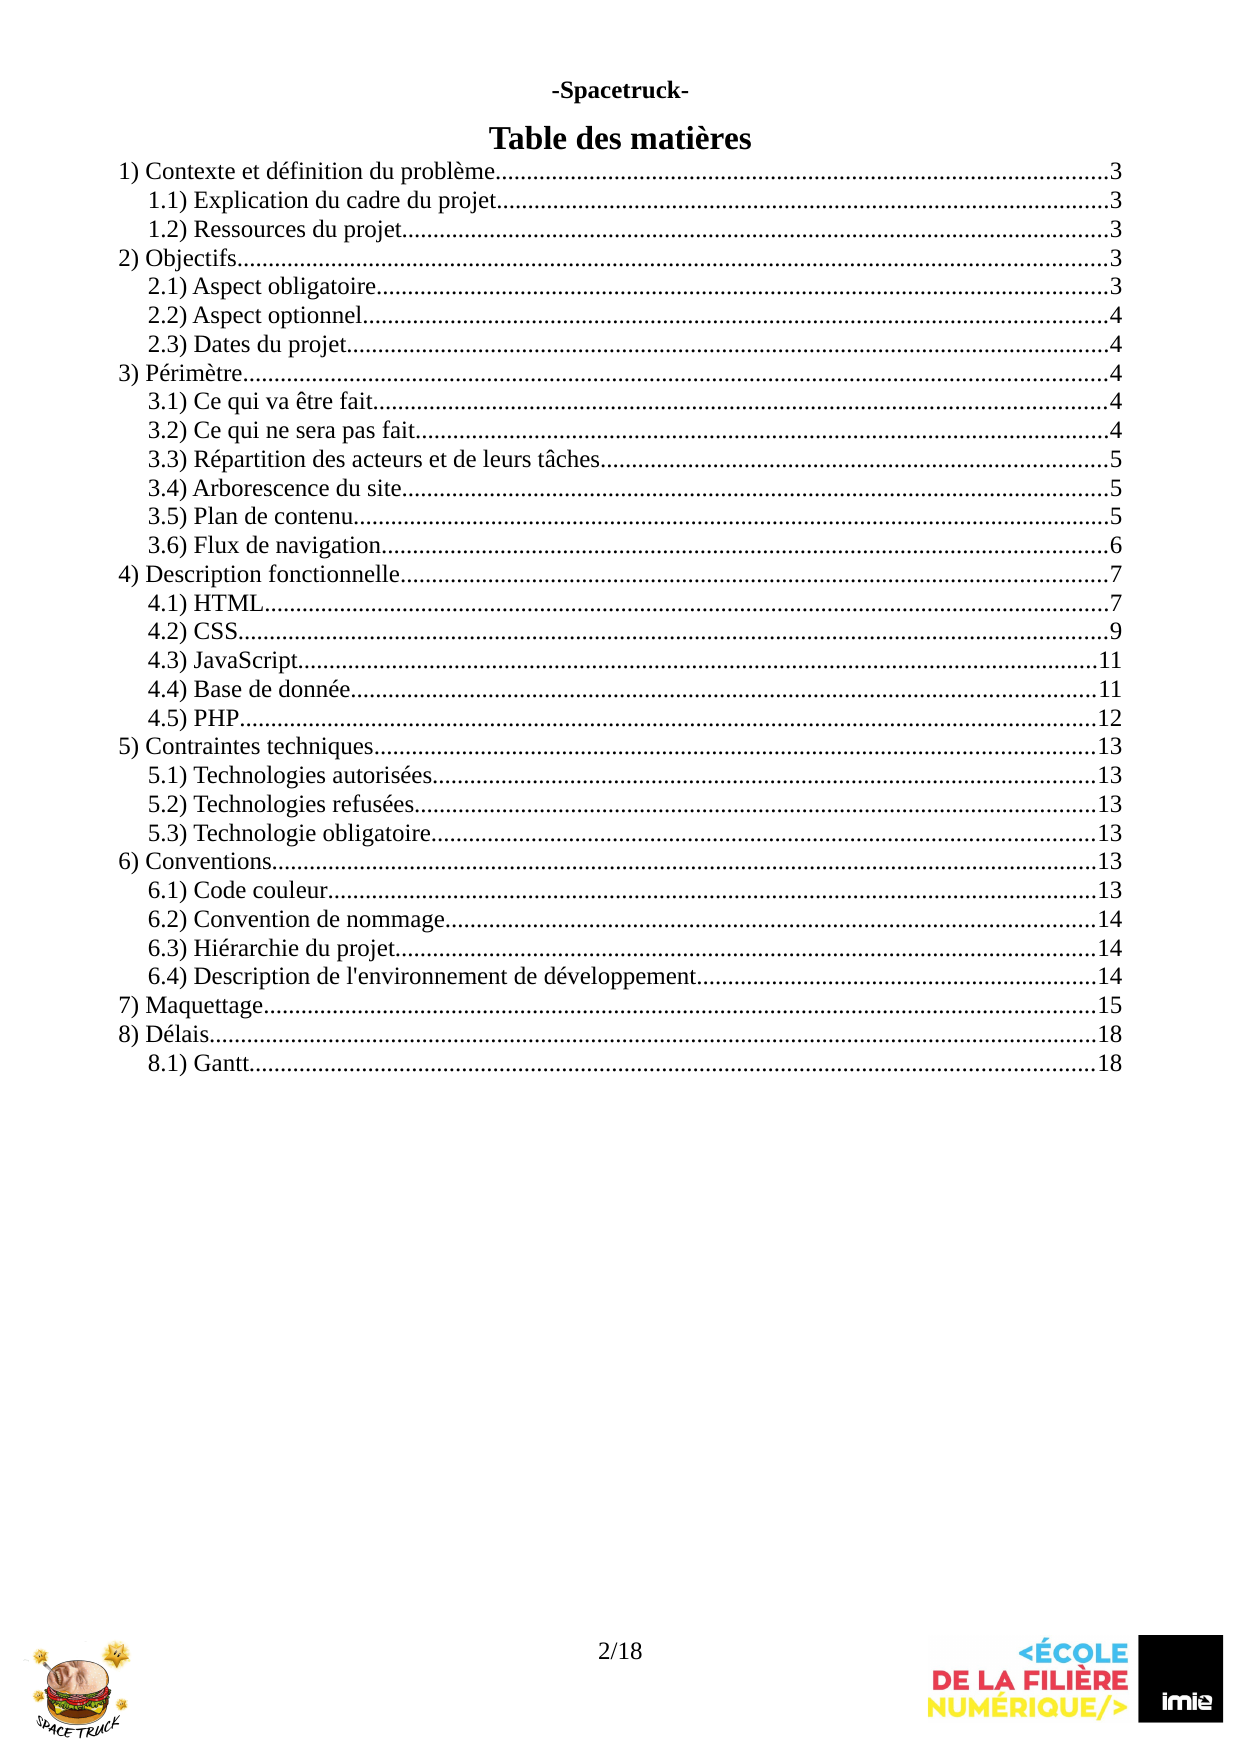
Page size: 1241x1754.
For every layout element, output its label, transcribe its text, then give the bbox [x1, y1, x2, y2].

text 4.3) JavaScript 11 [148, 645, 1122, 674]
text 2.2) Aspect optionnel 4 [148, 300, 1122, 329]
text 3) Périmètre 4 [118, 358, 1122, 386]
text 3.1) Ce qui va être fait 4 [148, 386, 1122, 415]
text 3.2) Ce qui ne sera pas fait 4 [148, 415, 1122, 444]
text 5) Contraintes techniques 13 [118, 731, 1122, 760]
text 4.5) PHP 12 [148, 703, 1122, 731]
text 1) Contexte et définition du problème 3 [118, 156, 1122, 185]
text 5.2) Technologies refusées 13 [148, 789, 1122, 818]
text 6.3) Hiérarchie du projet 14 [148, 933, 1122, 961]
text 3.3) Répartition des acteurs et de leurs tâches 5 [148, 444, 1122, 473]
text 8.1) Gantt 18 [148, 1048, 1122, 1076]
text 4.2) CSS 9 [148, 616, 1122, 645]
text 3.4) Arborescence du site 5 [148, 473, 1122, 501]
text 6) Conventions 13 [118, 846, 1122, 875]
text 6.4) Description de l'environnement de développement 14 [148, 961, 1122, 990]
picture [927, 1635, 1224, 1723]
text 3.5) Plan de contenu 5 [148, 501, 1122, 530]
text 4.1) HTML 7 [148, 588, 1122, 616]
text 2) Objectifs 3 [118, 243, 1122, 271]
text 6.2) Convention de nommage 14 [148, 904, 1122, 933]
text 5.3) Technologie obligatoire 13 [148, 818, 1122, 846]
text 3.6) Flux de navigation 6 [148, 530, 1122, 559]
text 5.1) Technologies autorisées 13 [148, 760, 1122, 789]
text 2.1) Aspect obligatoire 3 [148, 271, 1122, 300]
text 1.2) Ressources du projet 3 [148, 214, 1122, 243]
subtitle Table des matières [118, 118, 1122, 156]
text 6.1) Code couleur 13 [148, 875, 1122, 904]
text 1.1) Explication du cadre du projet 3 [148, 185, 1122, 214]
text 8) Délais 18 [118, 1019, 1122, 1048]
text 4.4) Base de donnée 11 [148, 674, 1122, 703]
picture [18, 1635, 137, 1754]
text 2.3) Dates du projet 4 [148, 329, 1122, 358]
text 4) Description fonctionnelle 7 [118, 559, 1122, 588]
text 7) Maquettage 15 [118, 990, 1122, 1019]
